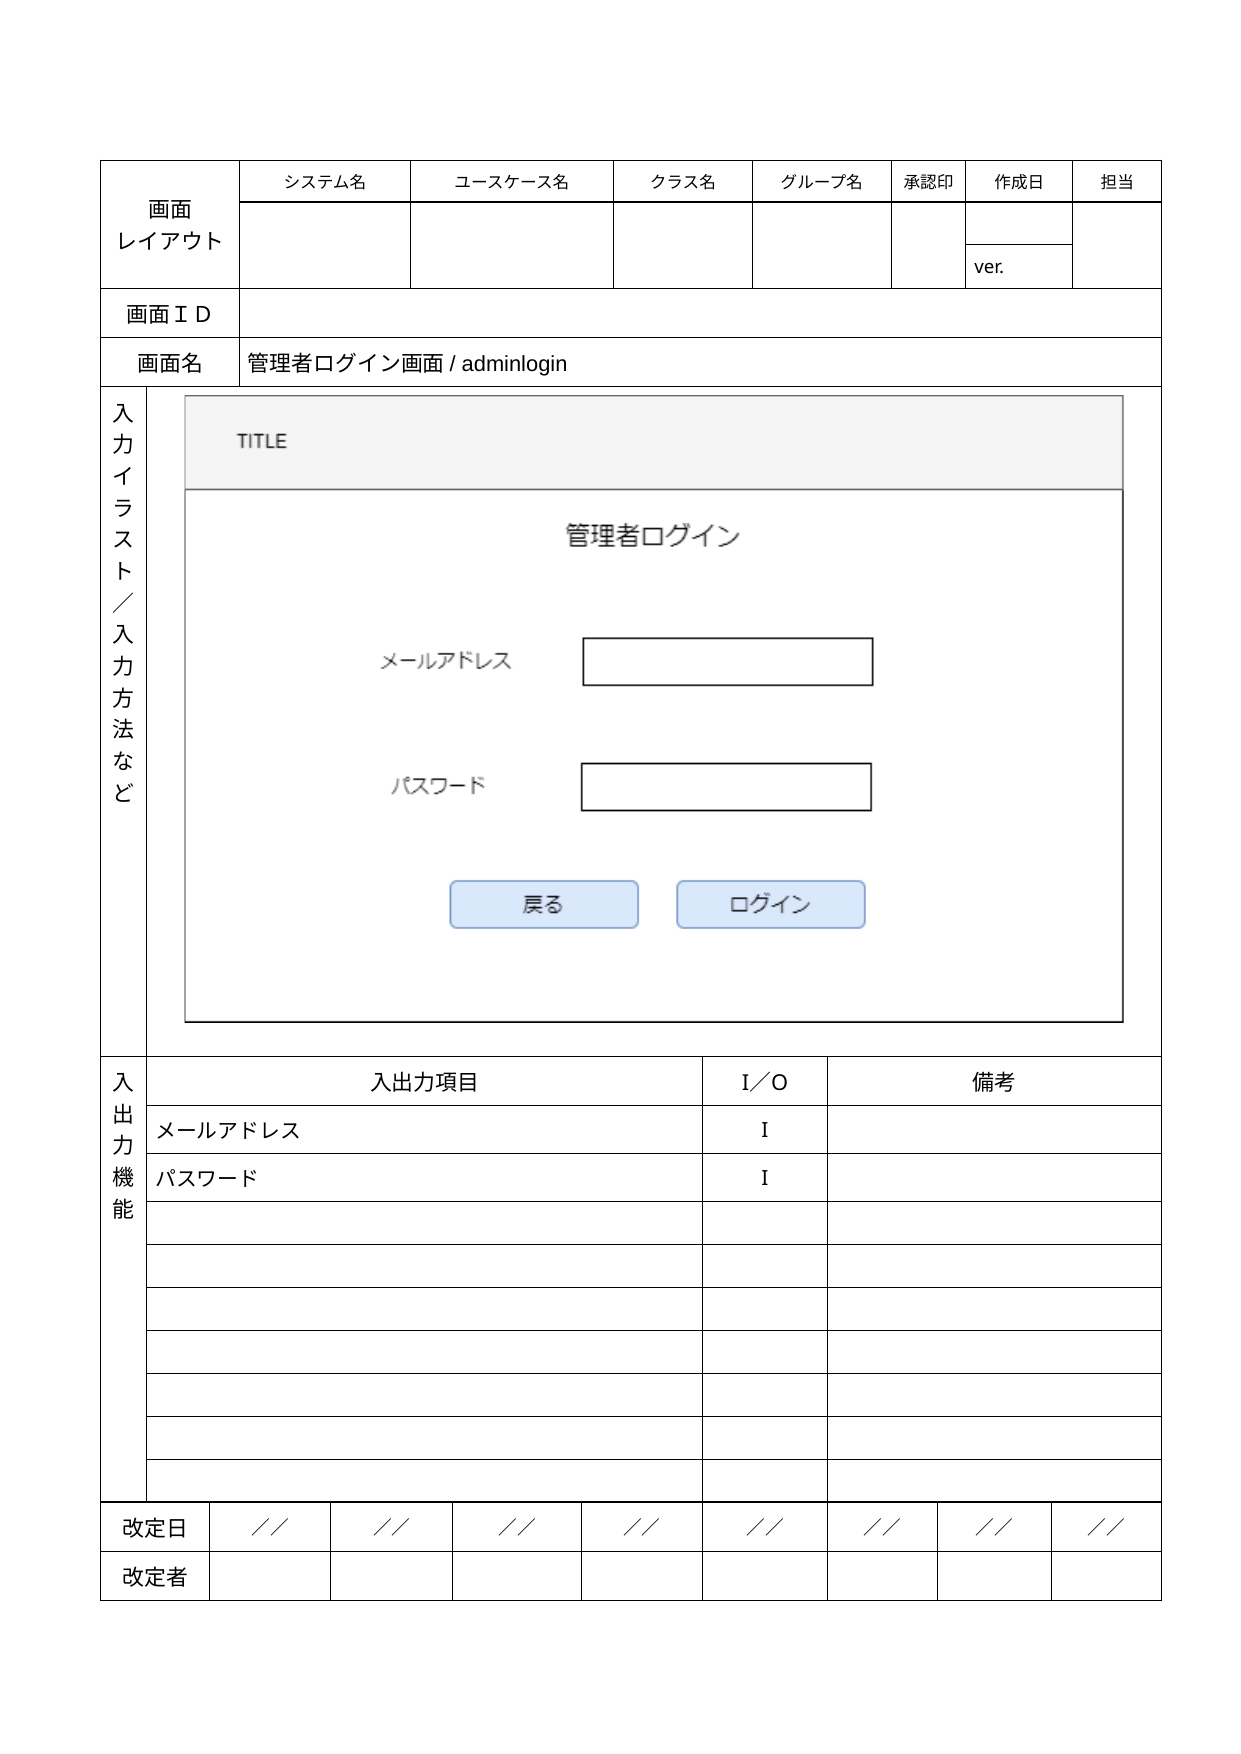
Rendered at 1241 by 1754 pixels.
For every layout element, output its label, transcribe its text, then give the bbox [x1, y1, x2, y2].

table_cell パスワード [147, 1154, 702, 1201]
table_cell [828, 1552, 937, 1600]
table_cell [331, 1552, 452, 1600]
table_cell [753, 203, 891, 287]
table_cell 画面ＩＤ [101, 289, 239, 337]
table_cell [453, 1552, 581, 1600]
table_cell [828, 1460, 1161, 1501]
table_cell I [703, 1154, 827, 1201]
table_cell [147, 1331, 702, 1373]
table_cell [147, 1374, 702, 1416]
table_cell ／／ [1052, 1503, 1161, 1551]
table_header グループ名 [753, 161, 891, 201]
table_cell ／／ [703, 1503, 827, 1551]
table_cell [147, 1417, 702, 1458]
table_cell [147, 1245, 702, 1287]
table_cell [582, 1552, 702, 1600]
table_cell [703, 1202, 827, 1244]
table_cell ／／ [331, 1503, 452, 1551]
table_cell [147, 1202, 702, 1244]
table_cell [828, 1417, 1161, 1458]
table_header ユースケース名 [411, 161, 613, 201]
table_header 作成日 [966, 161, 1072, 201]
table_cell 備考 [828, 1057, 1161, 1105]
table_cell [828, 1374, 1161, 1416]
table_header 承認印 [892, 161, 965, 201]
table_cell [210, 1552, 330, 1600]
table_cell [703, 1374, 827, 1416]
table_header システム名 [240, 161, 410, 201]
table_cell 改定者 [101, 1552, 209, 1600]
table_cell ／／ [453, 1503, 581, 1551]
table_cell 管理者ログイン画面 / adminlogin [240, 338, 1161, 386]
table_header 担当 [1073, 161, 1161, 201]
table_cell [703, 1331, 827, 1373]
table_cell [828, 1331, 1161, 1373]
table_cell 入出力機能 [101, 1057, 146, 1501]
table_cell [1073, 203, 1161, 287]
table_cell [147, 1288, 702, 1330]
table_cell [1052, 1552, 1161, 1600]
table_cell [240, 203, 410, 287]
table_cell ／／ [210, 1503, 330, 1551]
table_cell [938, 1552, 1051, 1600]
table_cell [828, 1154, 1161, 1201]
picture [184, 395, 1124, 1023]
table_cell メールアドレス [147, 1106, 702, 1153]
table_cell [703, 1245, 827, 1287]
table_cell [828, 1106, 1161, 1153]
table_cell I／O [703, 1057, 827, 1105]
table_cell 入出力項目 [147, 1057, 702, 1105]
table_cell [614, 203, 752, 287]
table_cell [703, 1417, 827, 1458]
table_cell [828, 1202, 1161, 1244]
table_cell [966, 203, 1072, 244]
table_cell ver. [966, 245, 1072, 287]
table_cell 画面名 [101, 338, 239, 386]
table_cell ／／ [828, 1503, 937, 1551]
table_cell 改定日 [101, 1503, 209, 1551]
table_cell I [703, 1106, 827, 1153]
table_cell [892, 203, 965, 287]
table_cell [703, 1288, 827, 1330]
table_cell [147, 1460, 702, 1501]
table_cell [828, 1245, 1161, 1287]
table_header クラス名 [614, 161, 752, 201]
table_cell [411, 203, 613, 287]
table_cell [703, 1552, 827, 1600]
table_cell [828, 1288, 1161, 1330]
table_cell [240, 289, 1161, 337]
table_cell ／／ [582, 1503, 702, 1551]
table_cell [147, 387, 1161, 1056]
table_cell ／／ [938, 1503, 1051, 1551]
table_cell [703, 1460, 827, 1501]
table_cell 入力イラスト／入力方法など [101, 387, 146, 1056]
table_header 画面 レイアウト [101, 161, 239, 287]
